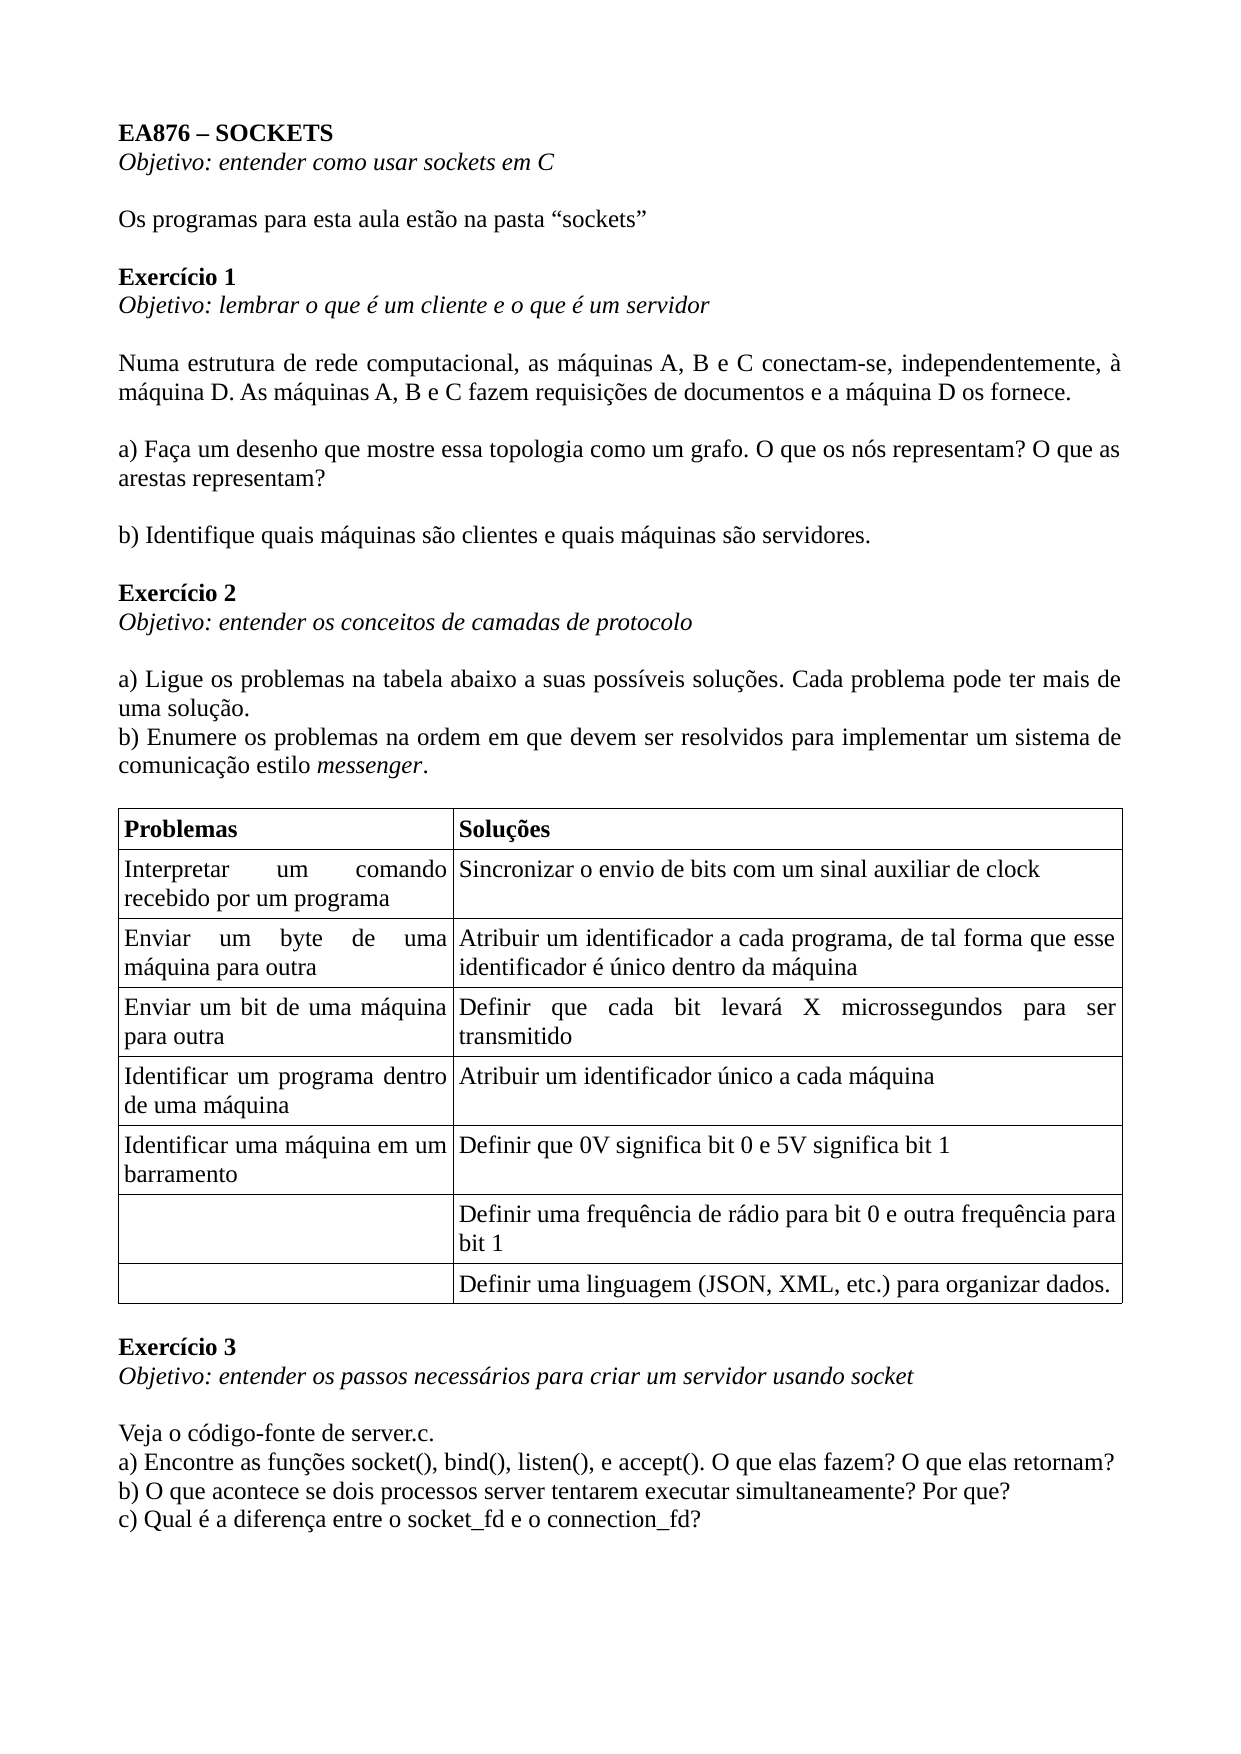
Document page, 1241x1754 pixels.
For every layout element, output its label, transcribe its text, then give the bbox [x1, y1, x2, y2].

table_cell Identificar um programa dentro de uma máquina [119, 1057, 453, 1125]
text Objetivo: entender como usar sockets em C [118, 147, 1122, 176]
table_cell Definir que cada bit levará X microssegundos para ser transmitido [454, 988, 1122, 1056]
table_header Soluções [454, 809, 1122, 848]
table_cell Atribuir um identificador único a cada máquina [454, 1057, 1122, 1125]
text Veja o código-fonte de server.c. [118, 1418, 1122, 1447]
table_cell [119, 1264, 453, 1303]
text Exercício 1 [118, 262, 1122, 291]
text Os programas para esta aula estão na pasta “sockets” [118, 204, 1122, 233]
table_cell Sincronizar o envio de bits com um sinal auxiliar de clock [454, 850, 1122, 917]
text Exercício 3 [118, 1332, 1122, 1361]
text b) Enumere os problemas na ordem em que devem ser resolvidos para implementar um sistema de comunicação estilo messenger. [118, 722, 1122, 779]
table_cell Enviar um bit de uma máquina para outra [119, 988, 453, 1056]
text Exercício 2 [118, 578, 1122, 607]
text b) O que acontece se dois processos server tentarem executar simultaneamente? Por que? [118, 1476, 1122, 1504]
table_cell Atribuir um identificador a cada programa, de tal forma que esse identificador é único dentro da máquina [454, 919, 1122, 987]
text a) Ligue os problemas na tabela abaixo a suas possíveis soluções. Cada problema pode ter mais de uma solução. [118, 664, 1122, 722]
table_cell Enviar um byte de uma máquina para outra [119, 919, 453, 987]
text Objetivo: entender os conceitos de camadas de protocolo [118, 607, 1122, 636]
table_cell Definir que 0V significa bit 0 e 5V significa bit 1 [454, 1126, 1122, 1194]
text a) Faça um desenho que mostre essa topologia como um grafo. O que os nós representam? O que as arestas representam? [118, 434, 1122, 492]
text b) Identifique quais máquinas são clientes e quais máquinas são servidores. [118, 521, 1122, 549]
text Objetivo: entender os passos necessários para criar um servidor usando socket [118, 1361, 1122, 1389]
table_cell Identificar uma máquina em um barramento [119, 1126, 453, 1194]
text c) Qual é a diferença entre o socket_fd e o connection_fd? [118, 1504, 1122, 1533]
table_cell Interpretar um comando recebido por um programa [119, 850, 453, 917]
text EA876 – SOCKETS [118, 118, 1122, 147]
text Objetivo: lembrar o que é um cliente e o que é um servidor [118, 291, 1122, 319]
text a) Encontre as funções socket(), bind(), listen(), e accept(). O que elas fazem? O que elas retornam? [118, 1447, 1122, 1476]
table_cell [119, 1195, 453, 1263]
table_header Problemas [119, 809, 453, 848]
text Numa estrutura de rede computacional, as máquinas A, B e C conectam-se, independentemente, à máquina D. As máquinas A, B e C fazem requisições de documentos e a máquina D os fornece. [118, 348, 1122, 406]
table_cell Definir uma frequência de rádio para bit 0 e outra frequência para bit 1 [454, 1195, 1122, 1263]
table_cell Definir uma linguagem (JSON, XML, etc.) para organizar dados. [454, 1264, 1122, 1303]
